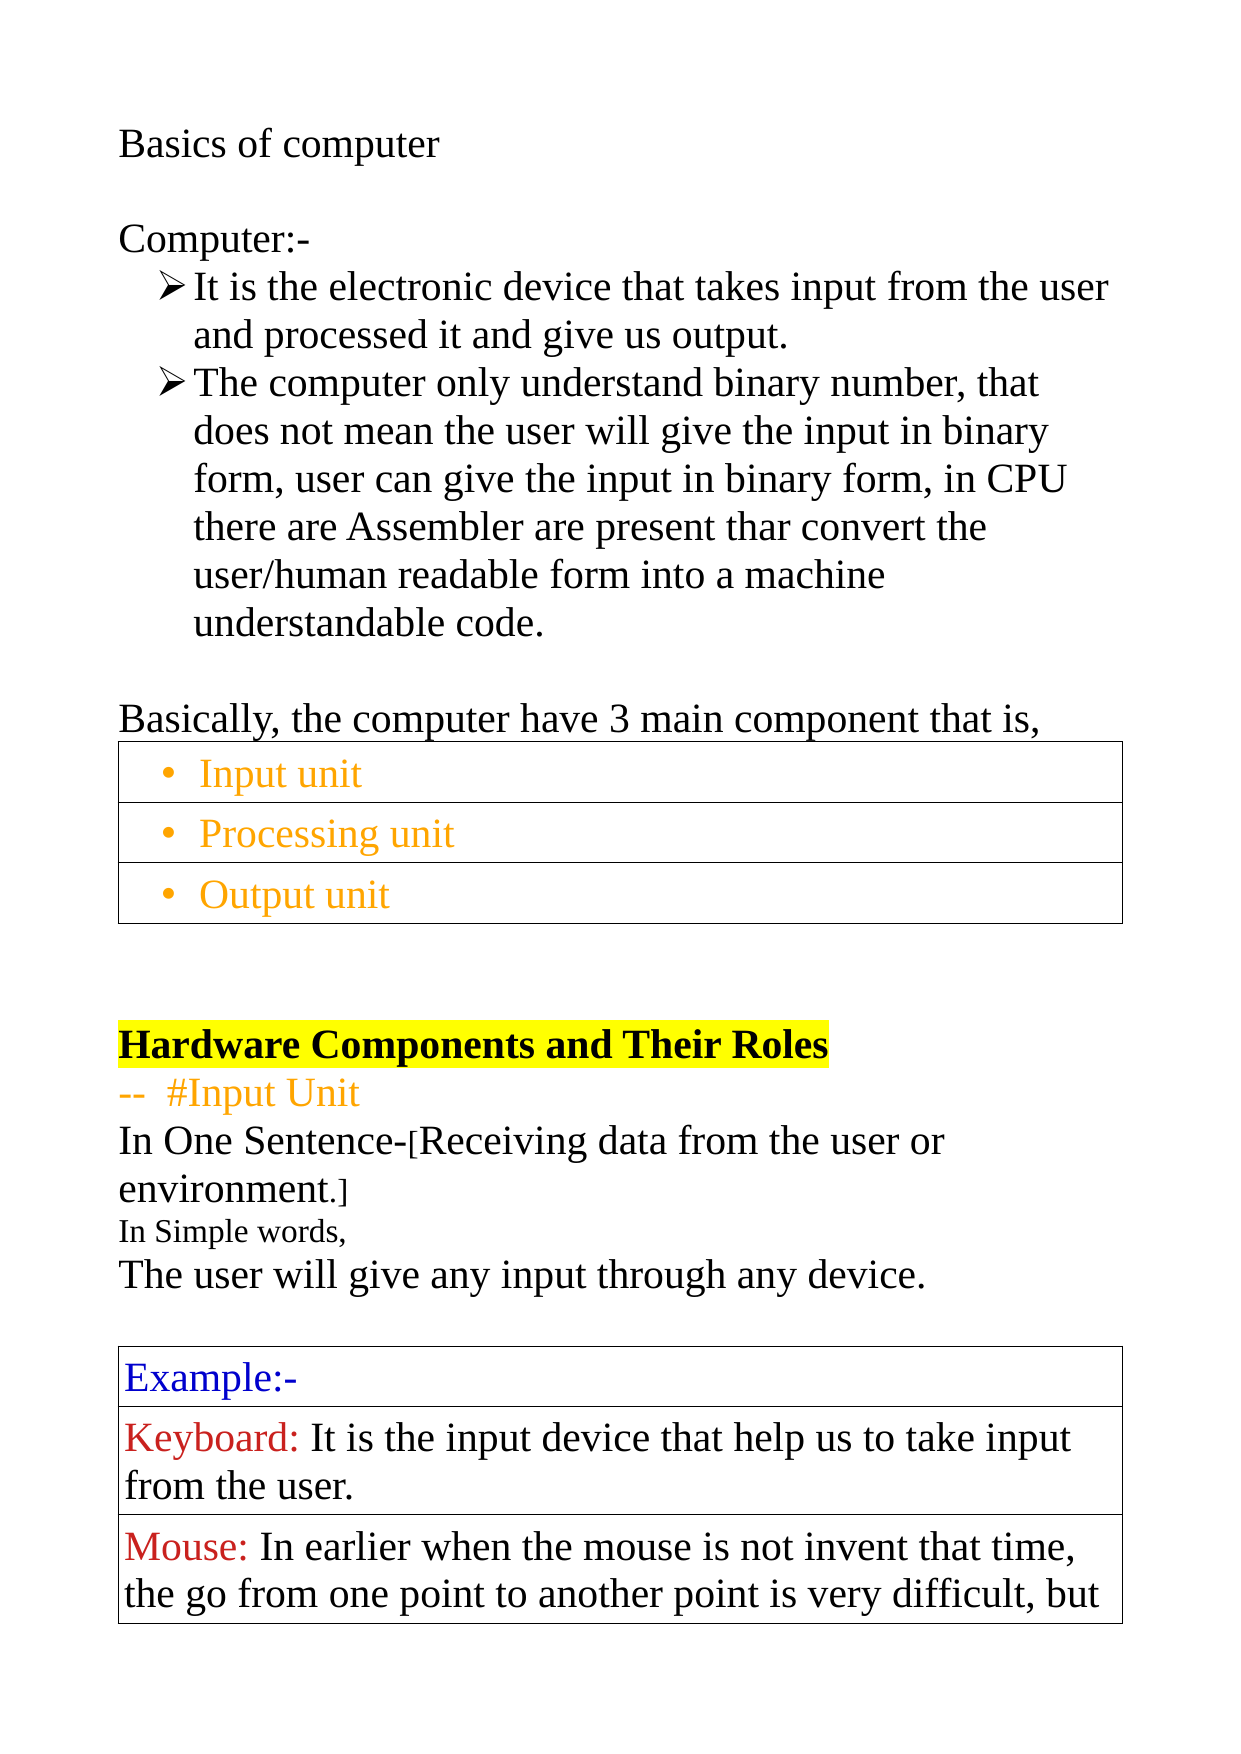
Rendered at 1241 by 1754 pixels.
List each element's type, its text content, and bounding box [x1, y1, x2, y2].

table_cell Output unit [119, 863, 1122, 923]
list It is the electronic device that takes input from the user and processed it and give us output. [156, 262, 1122, 358]
text Computer:- [118, 214, 1122, 262]
text The user will give any input through any device. [118, 1250, 1122, 1298]
table_cell Processing unit [119, 803, 1122, 862]
table_header Input unit [119, 742, 1122, 802]
text Basically, the computer have 3 main component that is, [118, 693, 1122, 741]
text Hardware Components and Their Roles [118, 1020, 1122, 1068]
text In One Sentence-[Receiving data from the user or environment.] [118, 1116, 1122, 1211]
list The computer only understand binary number, that does not mean the user will give the input in binary form, user can give the input in binary form, in CPU there are Assembler are present thar convert the user/human readable form into a machine understandable code. [156, 358, 1122, 645]
table_cell Keyboard: It is the input device that help us to take input from the user. [119, 1407, 1122, 1514]
table_cell Mouse: In earlier when the mouse is not invent that time, the go from one point to another point is very difficult, but [119, 1515, 1122, 1623]
text Basics of computer [118, 118, 1122, 166]
table_header Example:- [119, 1347, 1122, 1406]
text In Simple words, [118, 1211, 1122, 1250]
text -- #Input Unit [118, 1068, 1122, 1116]
